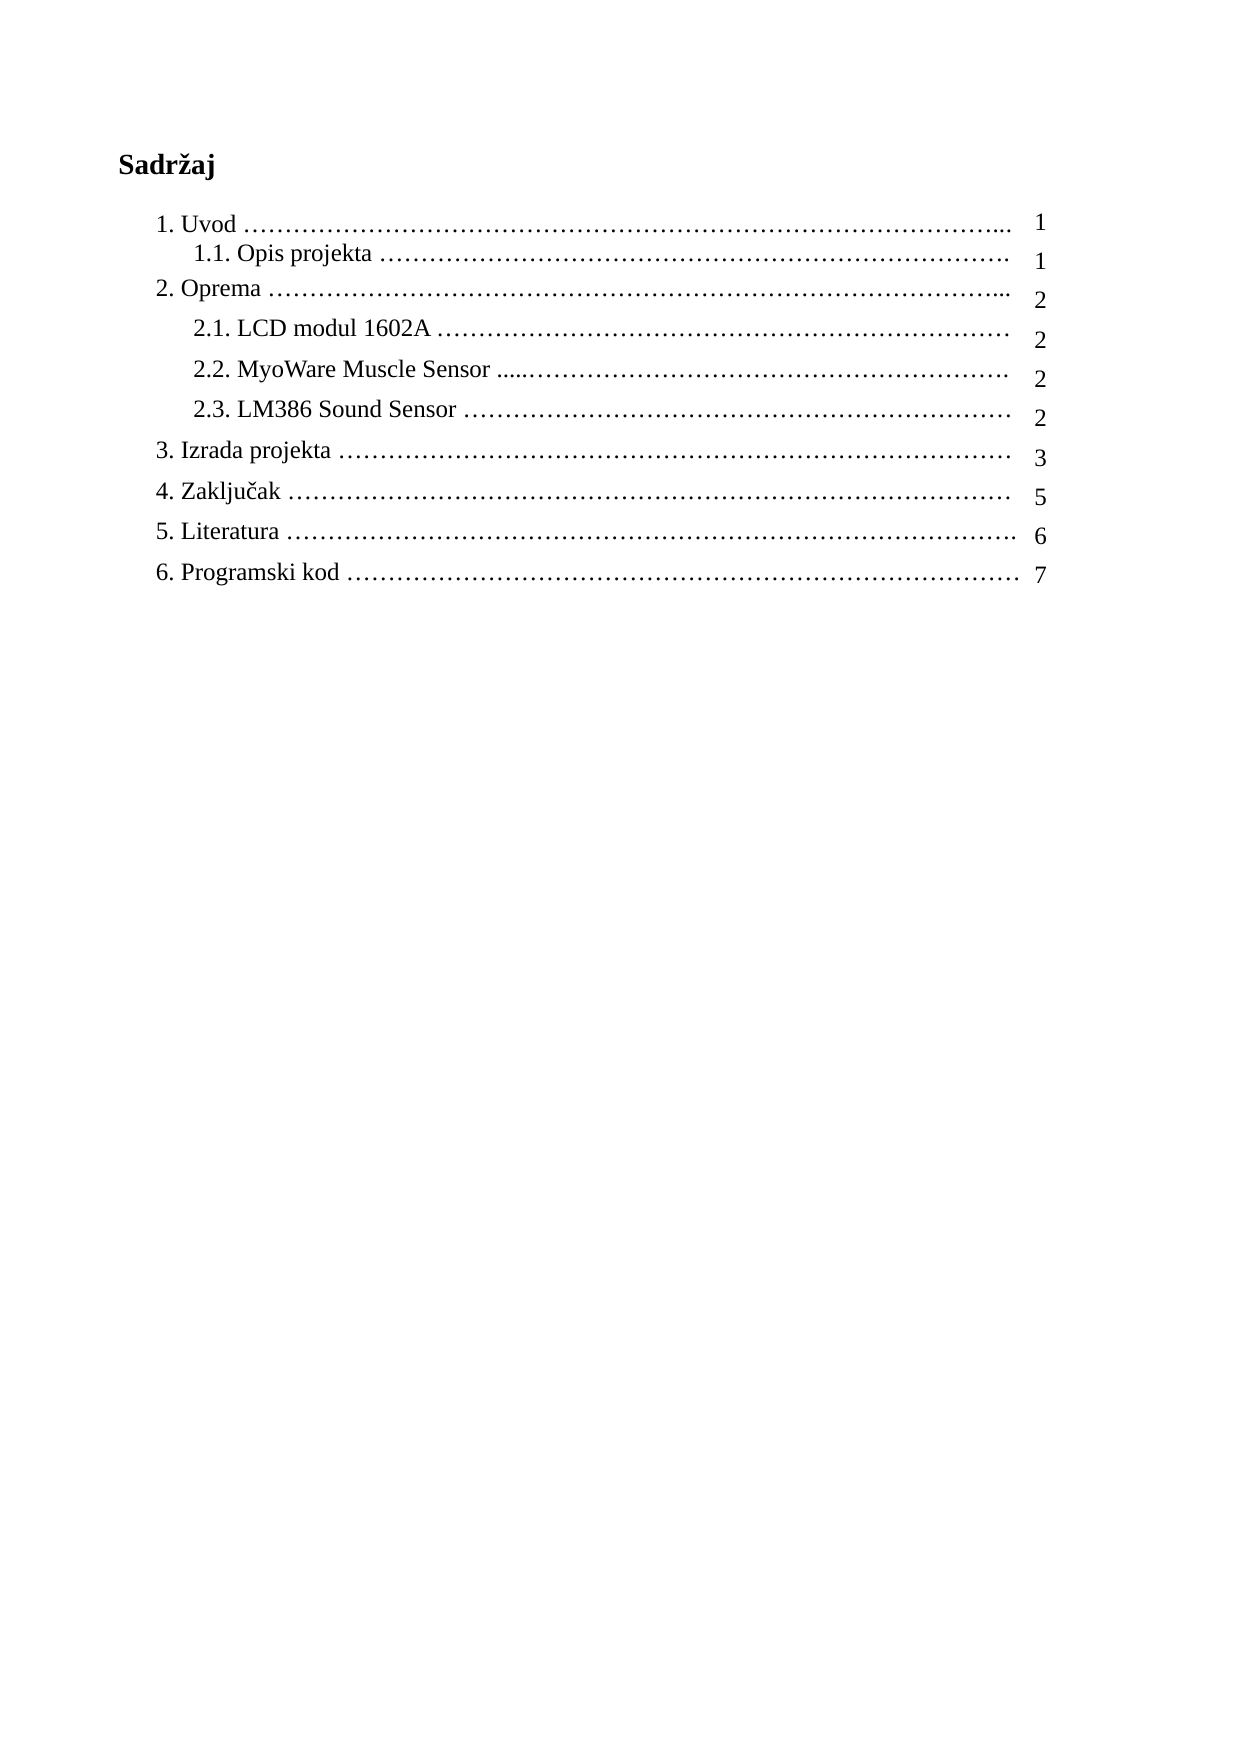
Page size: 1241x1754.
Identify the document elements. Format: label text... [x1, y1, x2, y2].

list Uvod ……………………………………………………………………………….. . [156, 209, 1122, 238]
text Sadržaj [118, 147, 1122, 180]
list Zaključak …………………………………………………………………………… [156, 476, 1122, 504]
list Oprema ……………………………………………………………………………... [156, 273, 1122, 301]
list Programski kod ……………………………………………………………………… [156, 557, 1122, 586]
list LM386 Sound Sensor ………………………………………………………… [193, 394, 1122, 423]
list MyoWare Muscle Sensor .....…………………………………………………. [193, 354, 1122, 383]
list Izrada projekta ……………………………………………………………………… [156, 435, 1122, 464]
list LCD modul 1602A …………………………………………………………… [193, 313, 1122, 342]
list Opis projekta …………………………………………………………………. [193, 238, 1122, 267]
list Literatura ……………………………………………………………………………. [156, 516, 1122, 545]
